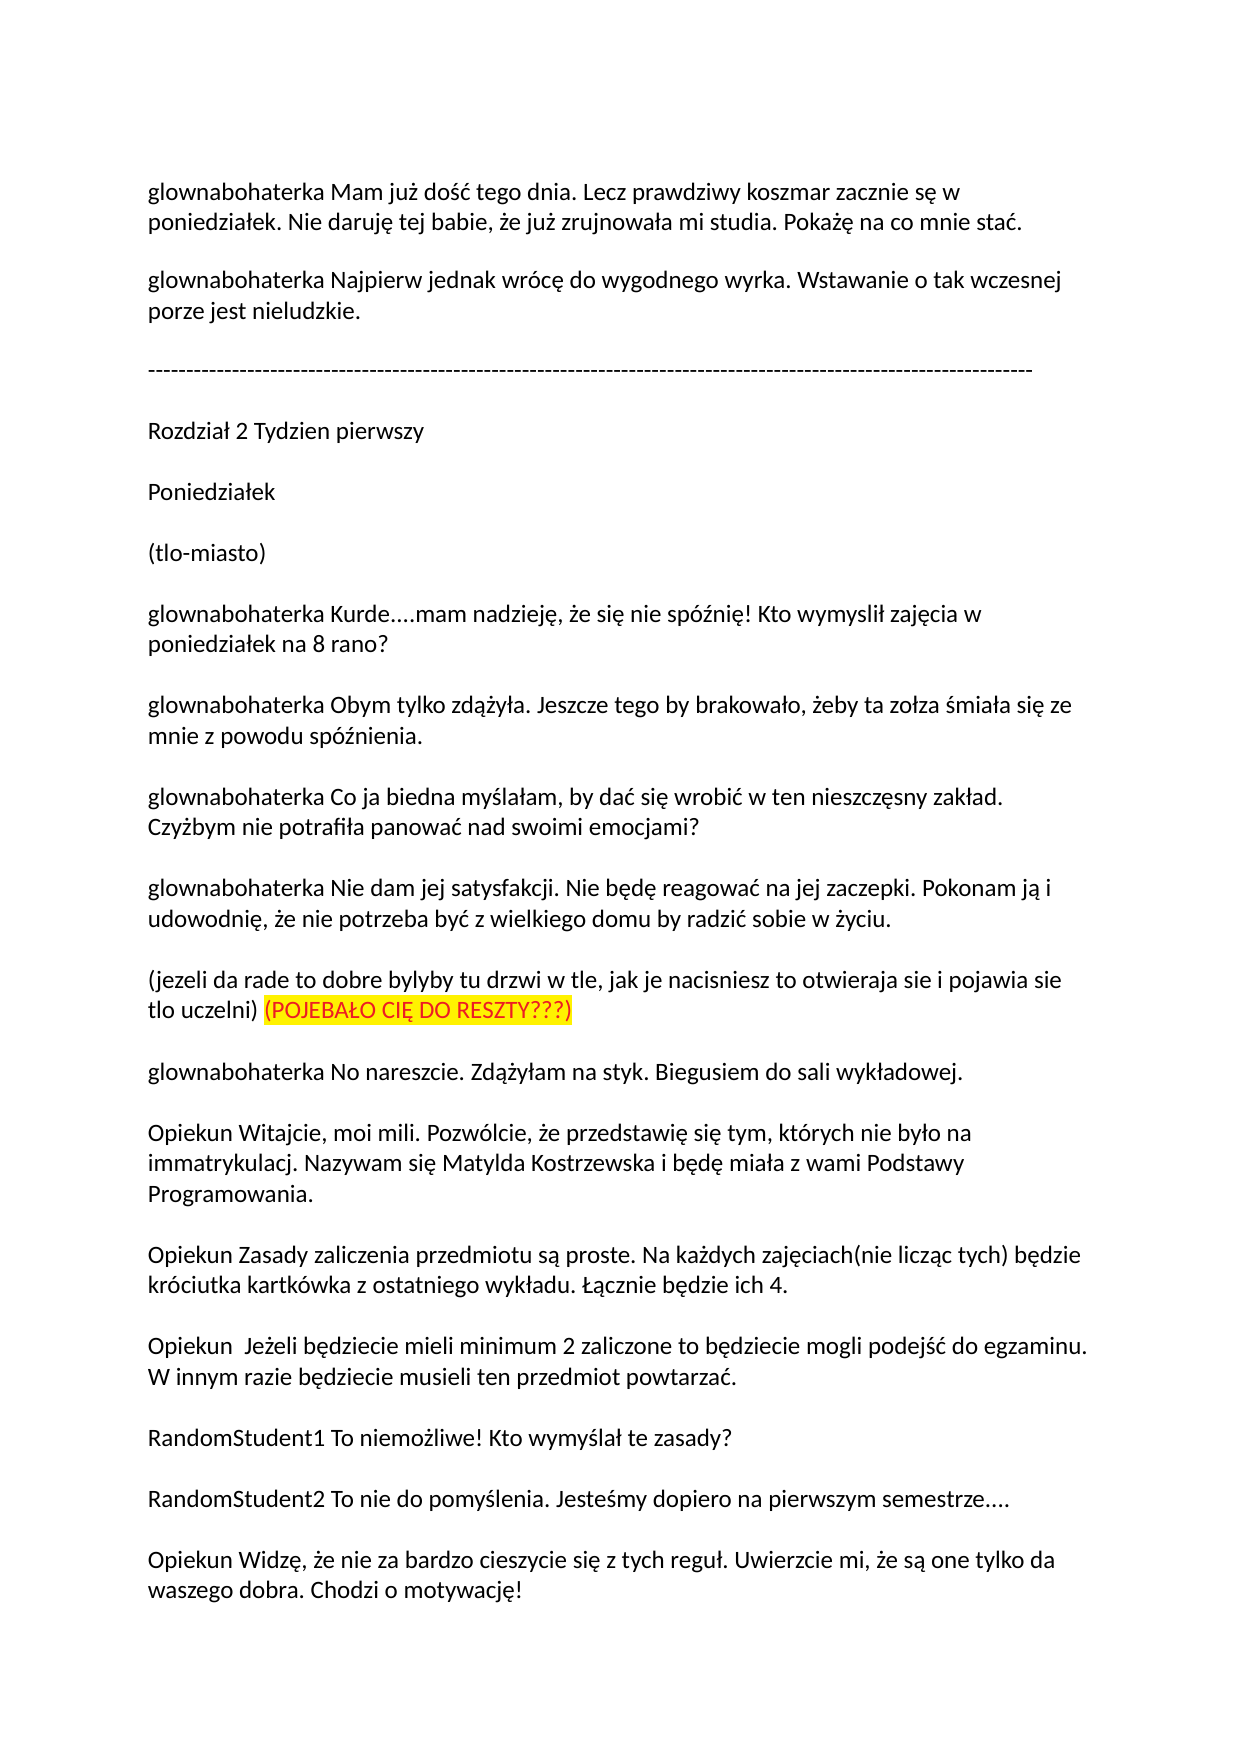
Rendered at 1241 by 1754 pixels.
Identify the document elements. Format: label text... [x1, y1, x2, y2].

text glownabohaterka No nareszcie. Zdążyłam na styk. Biegusiem do sali wykładowej. [148, 1056, 1093, 1086]
text glownabohaterka Mam już dość tego dnia. Lecz prawdziwy koszmar zacznie sę w poniedziałek. Nie daruję tej babie, że już zrujnowała mi studia. Pokażę na co mnie stać. [148, 176, 1093, 237]
text Opiekun Witajcie, moi mili. Pozwólcie, że przedstawię się tym, których nie było na immatrykulacj. Nazywam się Matylda Kostrzewska i będę miała z wami Podstawy Programowania. [148, 1117, 1093, 1208]
text Poniedziałek [148, 476, 1093, 506]
text (tlo-miasto) [148, 537, 1093, 567]
text RandomStudent1 To niemożliwe! Kto wymyślał te zasady? [148, 1422, 1093, 1452]
text RandomStudent2 To nie do pomyślenia. Jesteśmy dopiero na pierwszym semestrze.... [148, 1483, 1093, 1513]
text glownabohaterka Co ja biedna myślałam, by dać się wrobić w ten nieszczęsny zakład. Czyżbym nie potrafiła panować nad swoimi emocjami? [148, 781, 1093, 842]
text glownabohaterka Najpierw jednak wrócę do wygodnego wyrka. Wstawanie o tak wczesnej porze jest nieludzkie. [148, 265, 1093, 326]
text -------------------------------------------------------------------------------------------------------------------- [148, 354, 1093, 384]
text Opiekun Zasady zaliczenia przedmiotu są proste. Na każdych zajęciach(nie licząc tych) będzie króciutka kartkówka z ostatniego wykładu. Łącznie będzie ich 4. [148, 1239, 1093, 1300]
text Opiekun Widzę, że nie za bardzo cieszycie się z tych reguł. Uwierzcie mi, że są one tylko da waszego dobra. Chodzi o motywację! [148, 1544, 1093, 1605]
text glownabohaterka Kurde....mam nadzieję, że się nie spóźnię! Kto wymyslił zajęcia w poniedziałek na 8 rano? [148, 598, 1093, 659]
text (jezeli da rade to dobre bylyby tu drzwi w tle, jak je nacisniesz to otwieraja sie i pojawia sie tlo uczelni) (POJEBAŁO CIĘ DO RESZTY???) [148, 964, 1093, 1025]
text Rozdział 2 Tydzien pierwszy [148, 415, 1093, 445]
text glownabohaterka Nie dam jej satysfakcji. Nie będę reagować na jej zaczepki. Pokonam ją i udowodnię, że nie potrzeba być z wielkiego domu by radzić sobie w życiu. [148, 873, 1093, 934]
text glownabohaterka Obym tylko zdążyła. Jeszcze tego by brakowało, żeby ta zołza śmiała się ze mnie z powodu spóźnienia. [148, 689, 1093, 751]
text Opiekun Jeżeli będziecie mieli minimum 2 zaliczone to będziecie mogli podejść do egzaminu. W innym razie będziecie musieli ten przedmiot powtarzać. [148, 1330, 1093, 1391]
